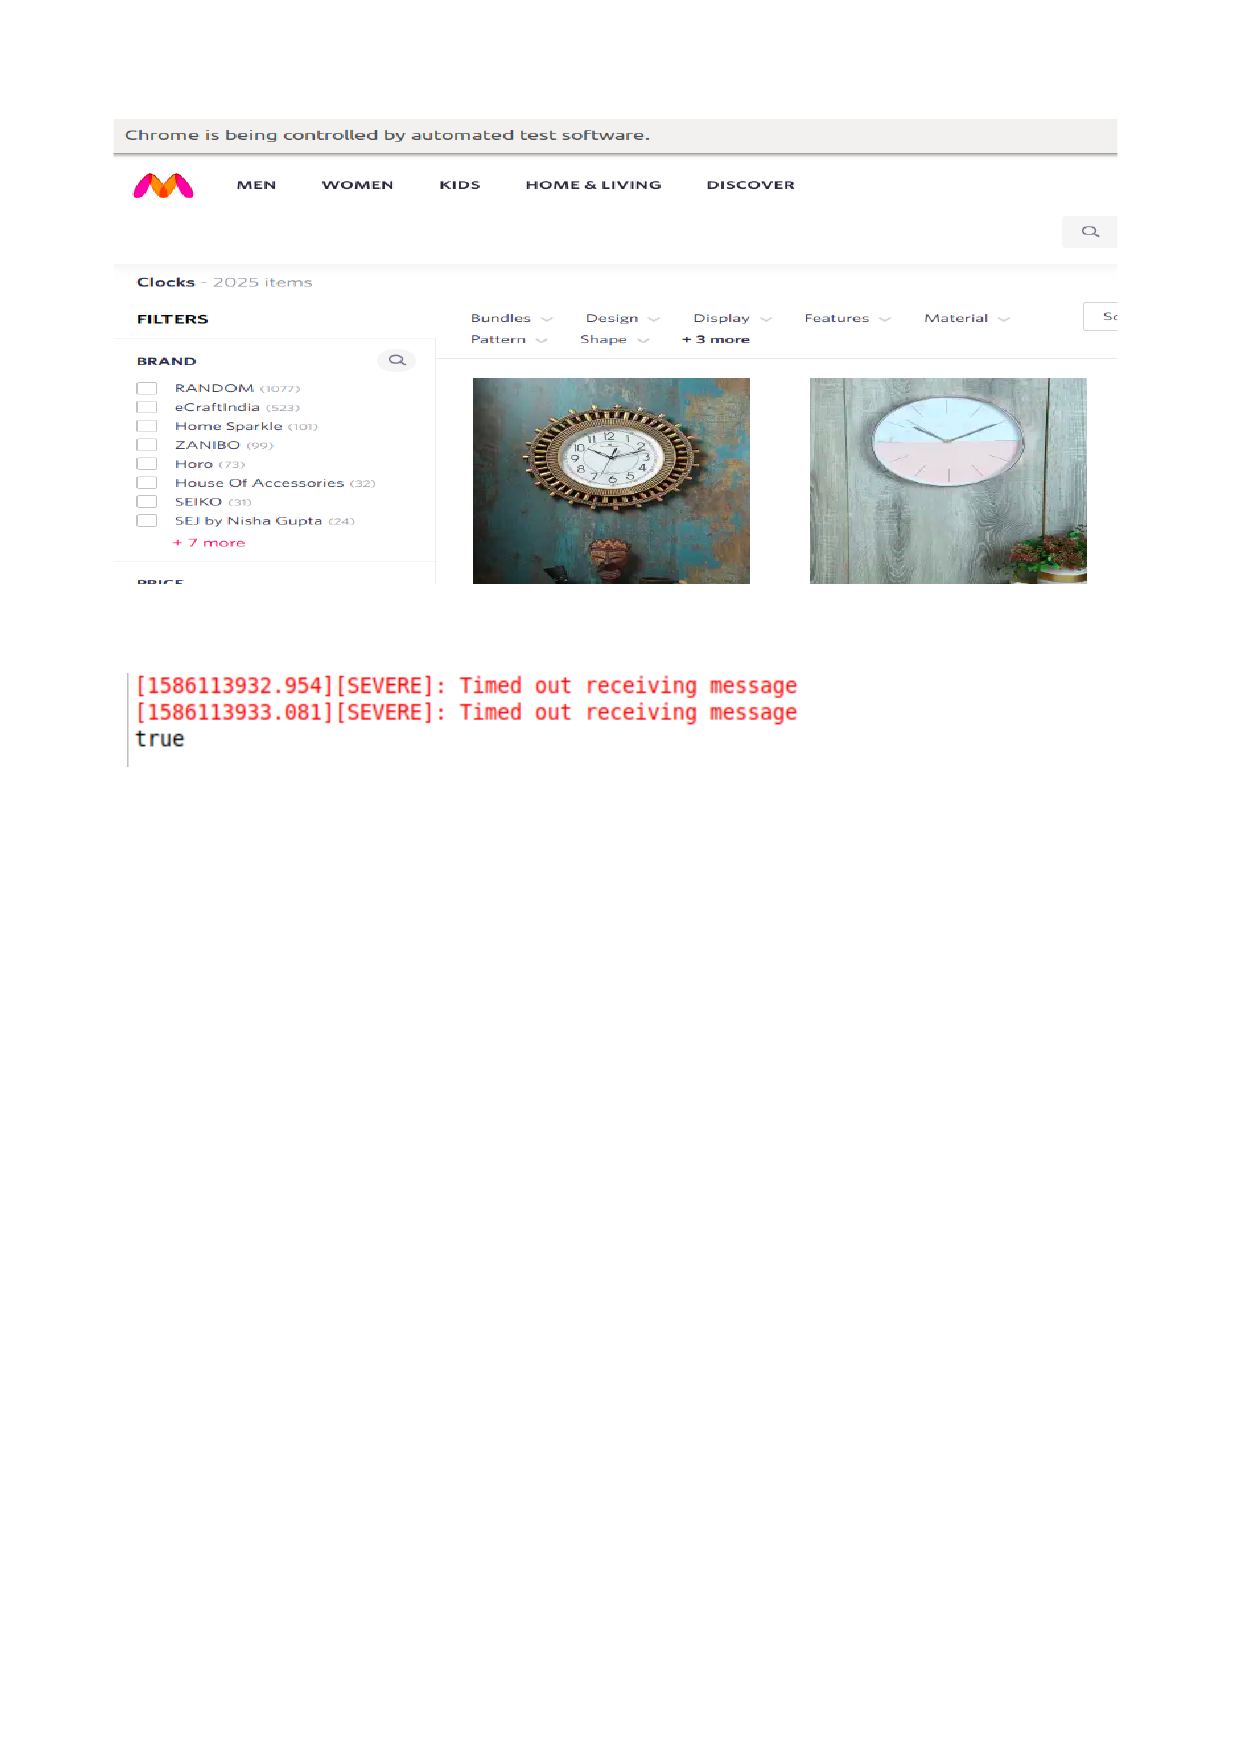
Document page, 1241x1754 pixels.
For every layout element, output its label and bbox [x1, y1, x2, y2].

picture [113, 119, 1118, 584]
picture [127, 673, 801, 767]
